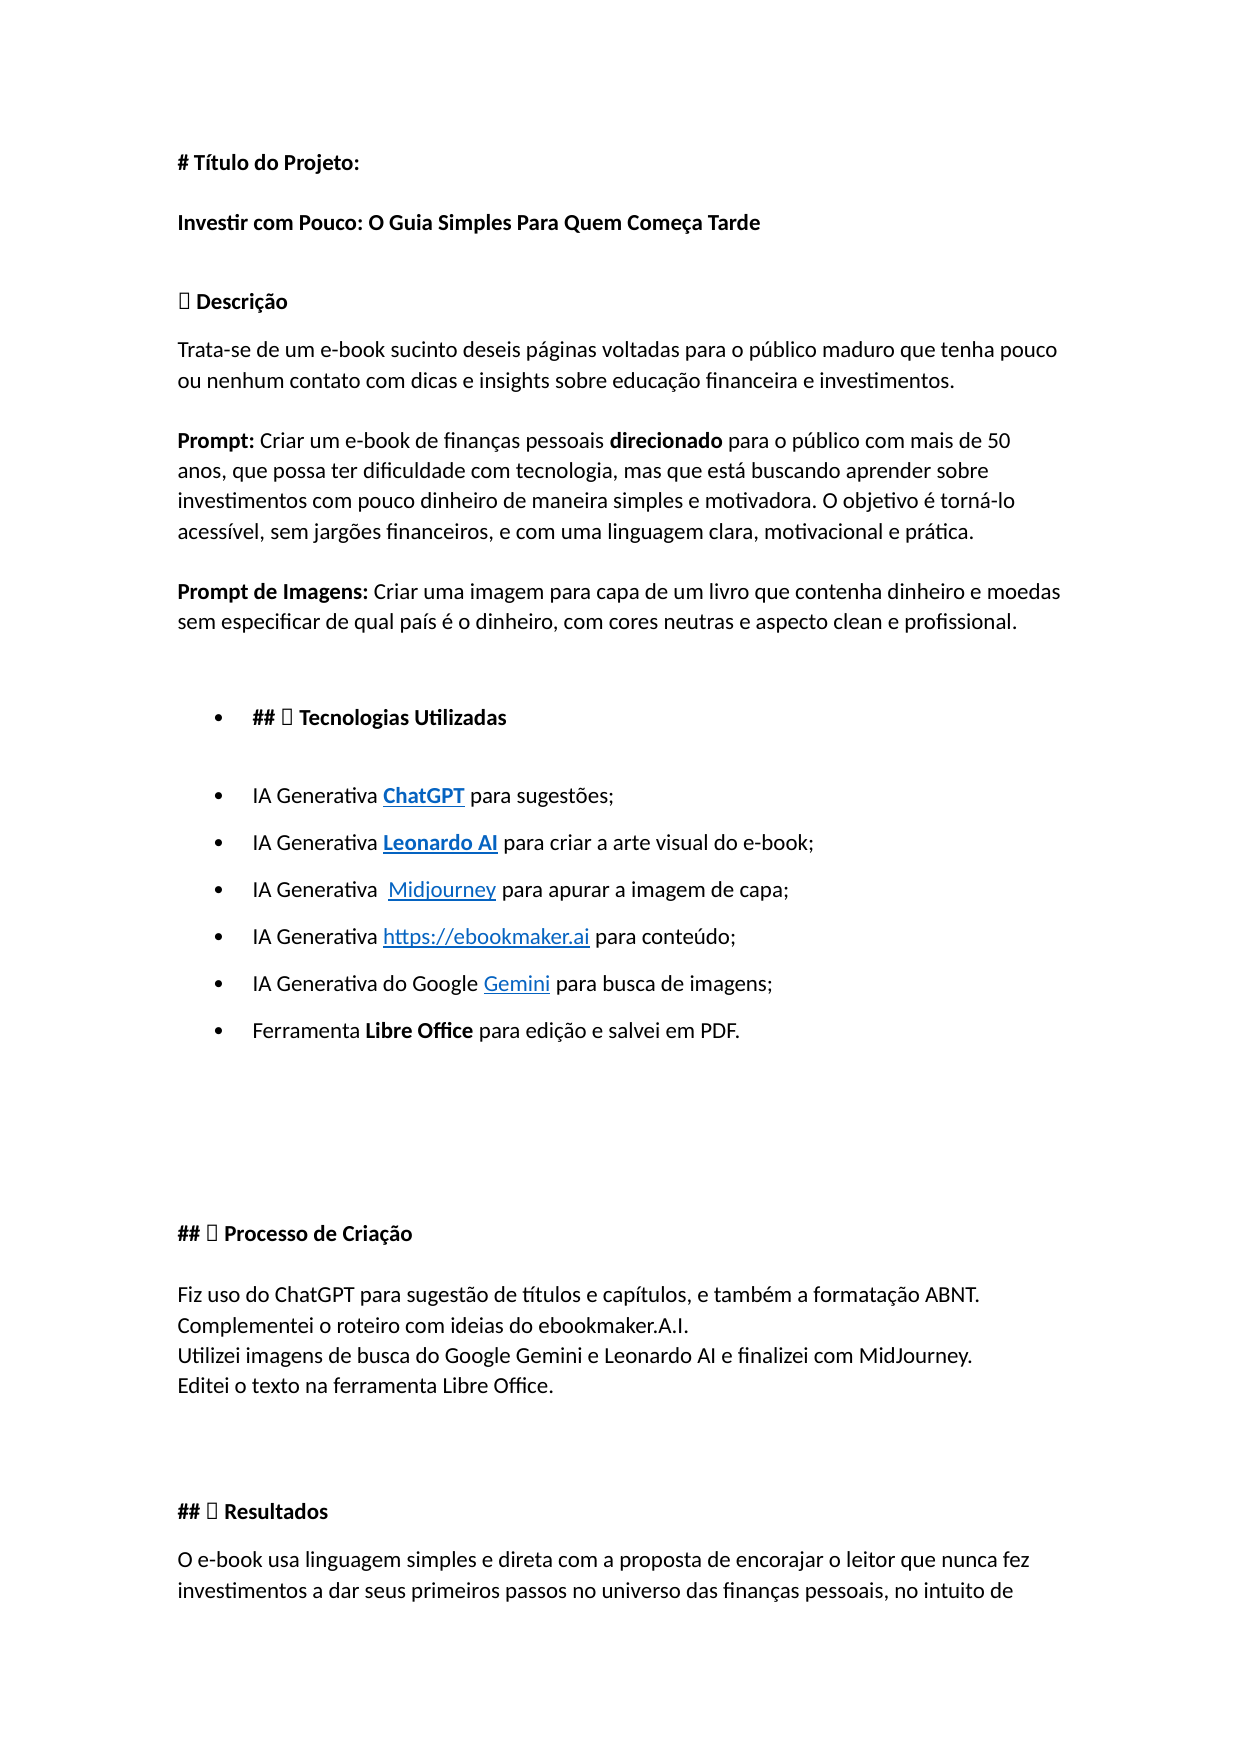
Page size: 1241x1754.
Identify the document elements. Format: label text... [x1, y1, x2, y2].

list ## 🤖 Tecnologias Utilizadas [215, 701, 1063, 763]
list IA Generativa ChatGPT para sugestões; [215, 781, 1063, 809]
text Trata-se de um e-book sucinto deseis páginas voltadas para o público maduro que tenha pouco ou nenhum contato com dicas e insights sobre educação financeira e investimentos. Prompt: Criar um e-book de finanças pessoais direcionado para o público com mais de 50 anos, que possa ter dificuldade com tecnologia, mas que está buscando aprender sobre investimentos com pouco dinheiro de maneira simples e motivadora. O objetivo é torná-lo acessível, sem jargões financeiros, e com uma linguagem clara, motivacional e prática. Prompt de Imagens: Criar uma imagem para capa de um livro que contenha dinheiro e moedas sem especificar de qual país é o dinheiro, com cores neutras e aspecto clean e profissional. [177, 336, 1063, 635]
text ## 🚀 Resultados [177, 1495, 1063, 1526]
list IA Generativa do Google Gemini para busca de imagens; [215, 969, 1063, 997]
list IA Generativa https://ebookmaker.ai para conteúdo; [215, 922, 1063, 950]
text ## 🧐 Processo de Criação Fiz uso do ChatGPT para sugestão de títulos e capítulos, e também a formatação ABNT. Complementei o roteiro com ideias do ebookmaker.A.I. Utilizei imagens de busca do Google Gemini e Leonardo AI e finalizei com MidJourney. Editei o texto na ferramenta Libre Office. [177, 1217, 1063, 1429]
list IA Generativa Midjourney para apurar a imagem de capa; [215, 875, 1063, 903]
text O e-book usa linguagem simples e direta com a proposta de encorajar o leitor que nunca fez investimentos a dar seus primeiros passos no universo das finanças pessoais, no intuito de [177, 1546, 1063, 1604]
text # Título do Projeto: Investir com Pouco: O Guia Simples Para Quem Começa Tarde [177, 148, 1063, 266]
list IA Generativa Leonardo AI para criar a arte visual do e-book; [215, 828, 1063, 856]
text 📒 Descrição [177, 285, 1063, 316]
list Ferramenta Libre Office para edição e salvei em PDF. [215, 1016, 1063, 1074]
